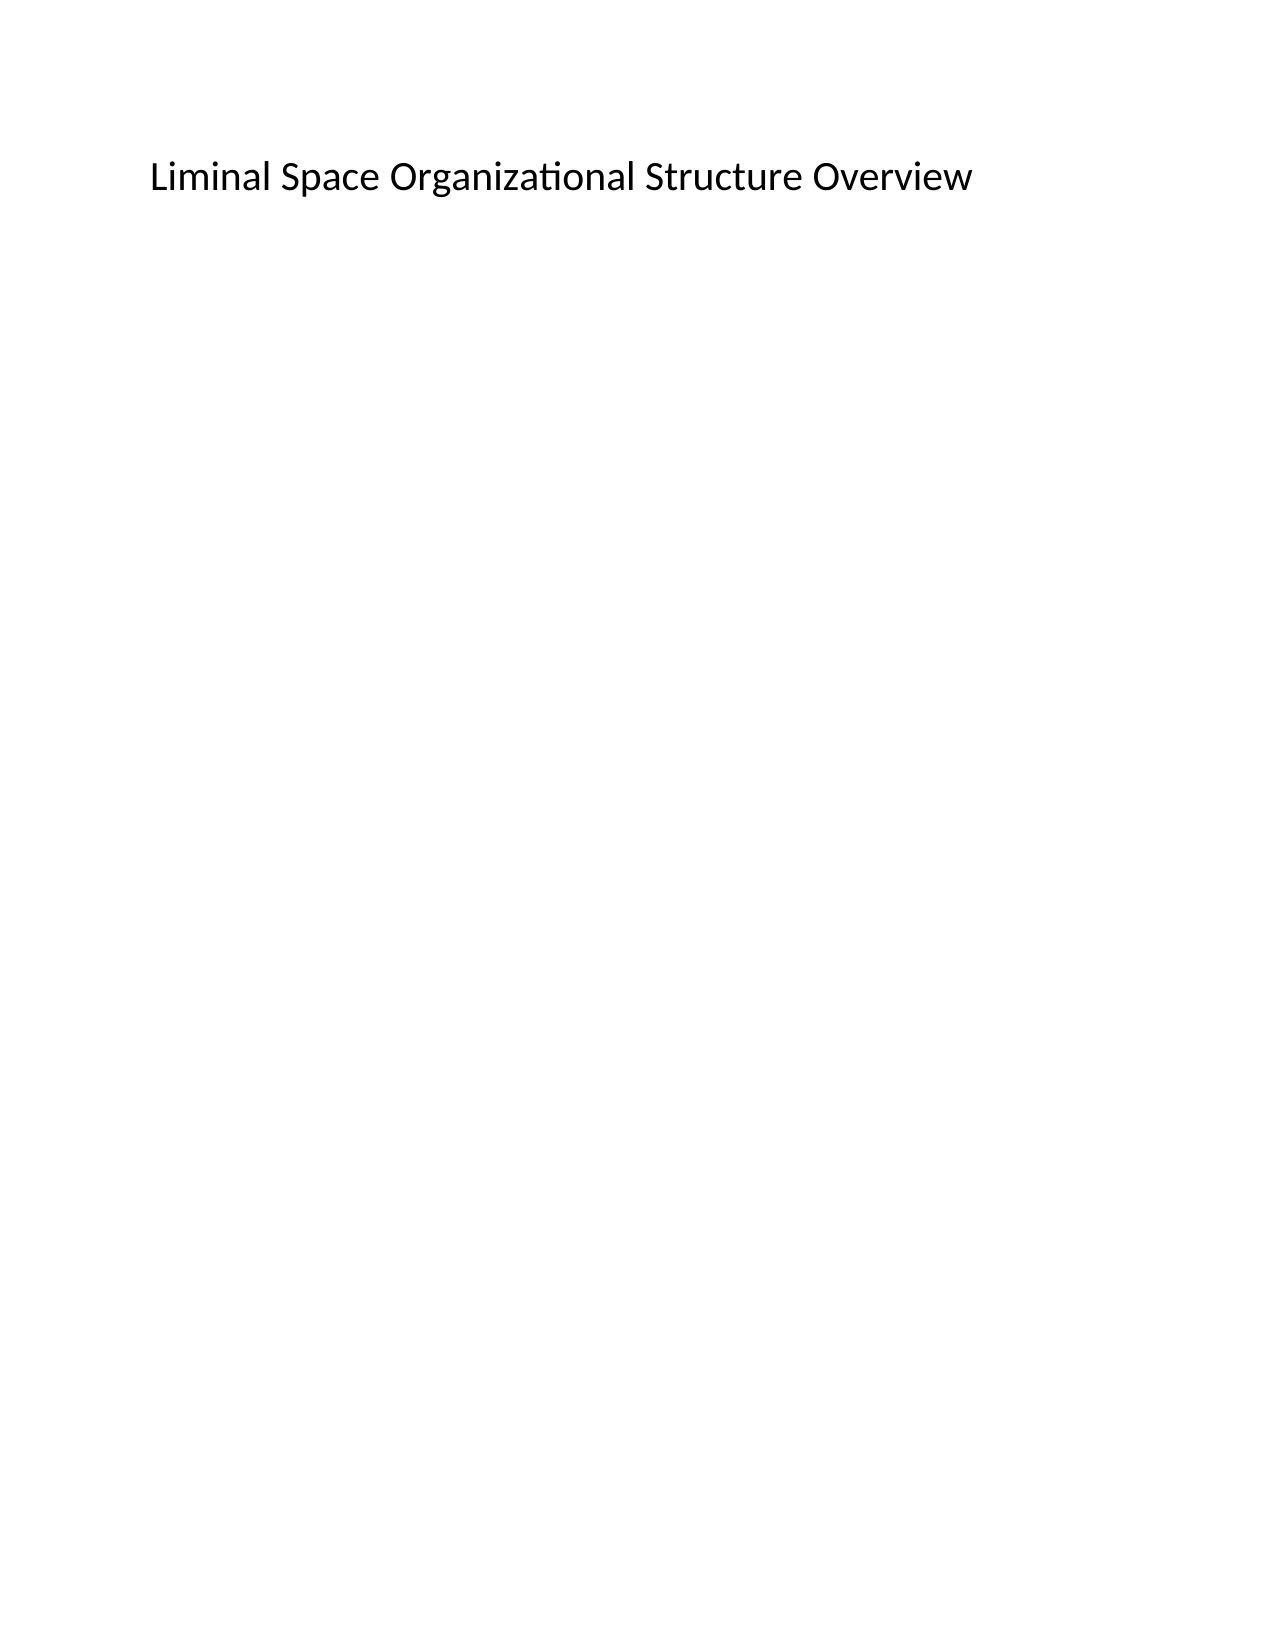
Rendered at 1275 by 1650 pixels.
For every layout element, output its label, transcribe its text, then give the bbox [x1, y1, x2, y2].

subtitle Liminal Space Organizational Structure Overview [150, 150, 1125, 201]
